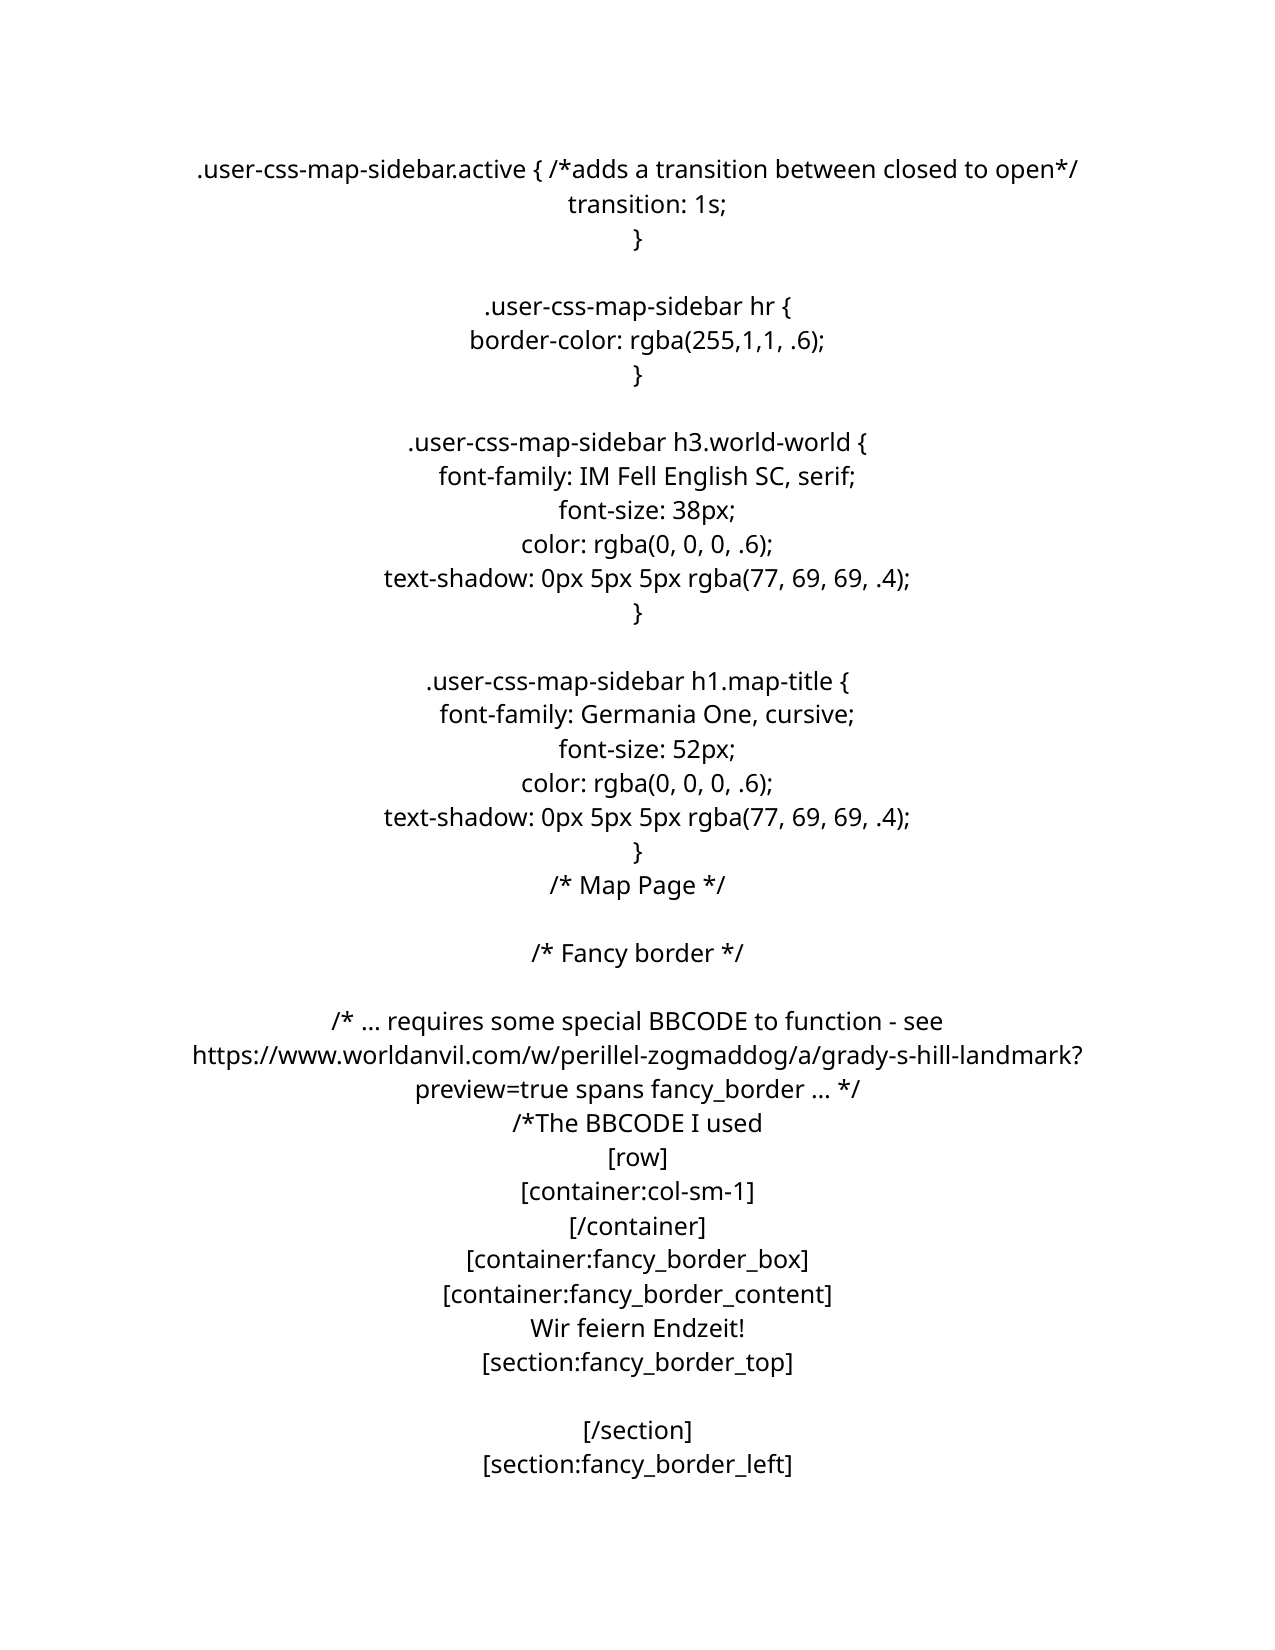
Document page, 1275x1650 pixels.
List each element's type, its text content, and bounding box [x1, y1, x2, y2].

text } [118, 220, 1157, 254]
text color: rgba(0, 0, 0, .6); [118, 527, 1157, 561]
text } [118, 595, 1157, 629]
text .user-css-map-sidebar h1.map-title { [118, 663, 1157, 697]
text .user-css-map-sidebar hr { [118, 288, 1157, 322]
text /* Fancy border */ [118, 936, 1157, 970]
text Wir feiern Endzeit! [118, 1310, 1157, 1344]
text text-shadow: 0px 5px 5px rgba(77, 69, 69, .4); [118, 561, 1157, 595]
text .user-css-map-sidebar.active { /*adds a transition between closed to open*/ [118, 152, 1157, 186]
text font-family: IM Fell English SC, serif; [118, 459, 1157, 493]
text border-color: rgba(255,1,1, .6); [118, 322, 1157, 357]
text [/container] [118, 1208, 1157, 1242]
text [row] [118, 1140, 1157, 1174]
text /* … requires some special BBCODE to function - see https://www.worldanvil.com/w/perillel-zogmaddog/a/grady-s-hill-landmark?preview=true spans fancy_border … */ [118, 1004, 1157, 1106]
text [container:col-sm-1] [118, 1174, 1157, 1208]
text [section:fancy_border_left] [118, 1447, 1157, 1481]
text color: rgba(0, 0, 0, .6); [118, 765, 1157, 799]
text [section:fancy_border_top] [118, 1344, 1157, 1378]
text [container:fancy_border_content] [118, 1276, 1157, 1310]
text text-shadow: 0px 5px 5px rgba(77, 69, 69, .4); [118, 799, 1157, 833]
text /* Map Page */ [118, 867, 1157, 902]
text font-family: Germania One, cursive; [118, 697, 1157, 731]
text [container:fancy_border_box] [118, 1242, 1157, 1276]
text .user-css-map-sidebar h3.world-world { [118, 425, 1157, 459]
text [/section] [118, 1412, 1157, 1447]
text font-size: 38px; [118, 493, 1157, 527]
text /*The BBCODE I used [118, 1106, 1157, 1140]
text transition: 1s; [118, 186, 1157, 220]
text } [118, 357, 1157, 391]
text font-size: 52px; [118, 731, 1157, 765]
text } [118, 833, 1157, 867]
